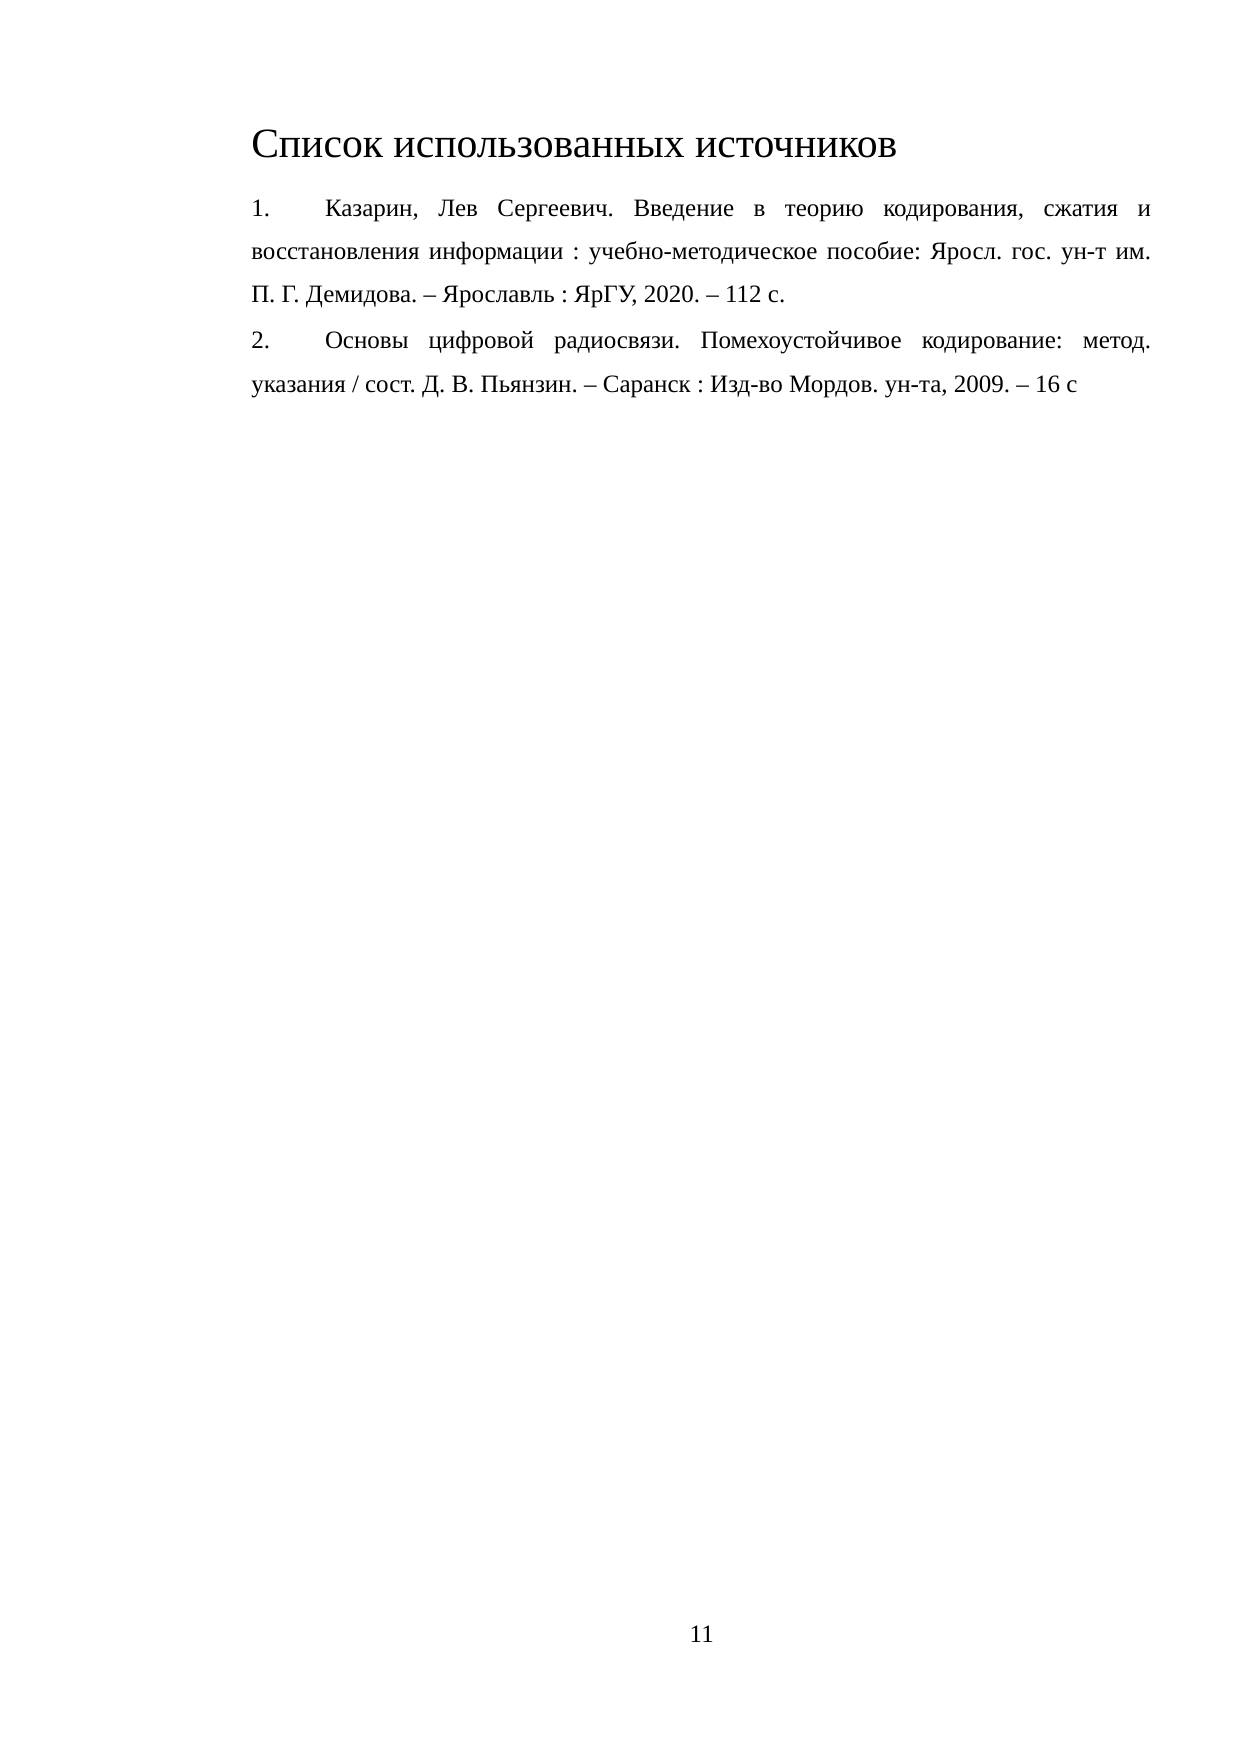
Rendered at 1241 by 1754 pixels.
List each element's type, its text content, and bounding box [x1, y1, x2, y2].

subtitle Список использованных источников [251, 118, 1152, 166]
text 2. Основы цифровой радиосвязи. Помехоустойчивое кодирование: метод. указания / сост. Д. В. Пьянзин. – Саранск : Изд-во Мордов. ун-та, 2009. – 16 с [251, 326, 1152, 397]
text 1. Казарин, Лев Сергеевич. Введение в теорию кодирования, сжатия и восстановления информации : учебно-методическое пособие: Яросл. гос. ун-т им. П. Г. Демидова. – Ярославль : ЯрГУ, 2020. – 112 с. [251, 193, 1152, 308]
